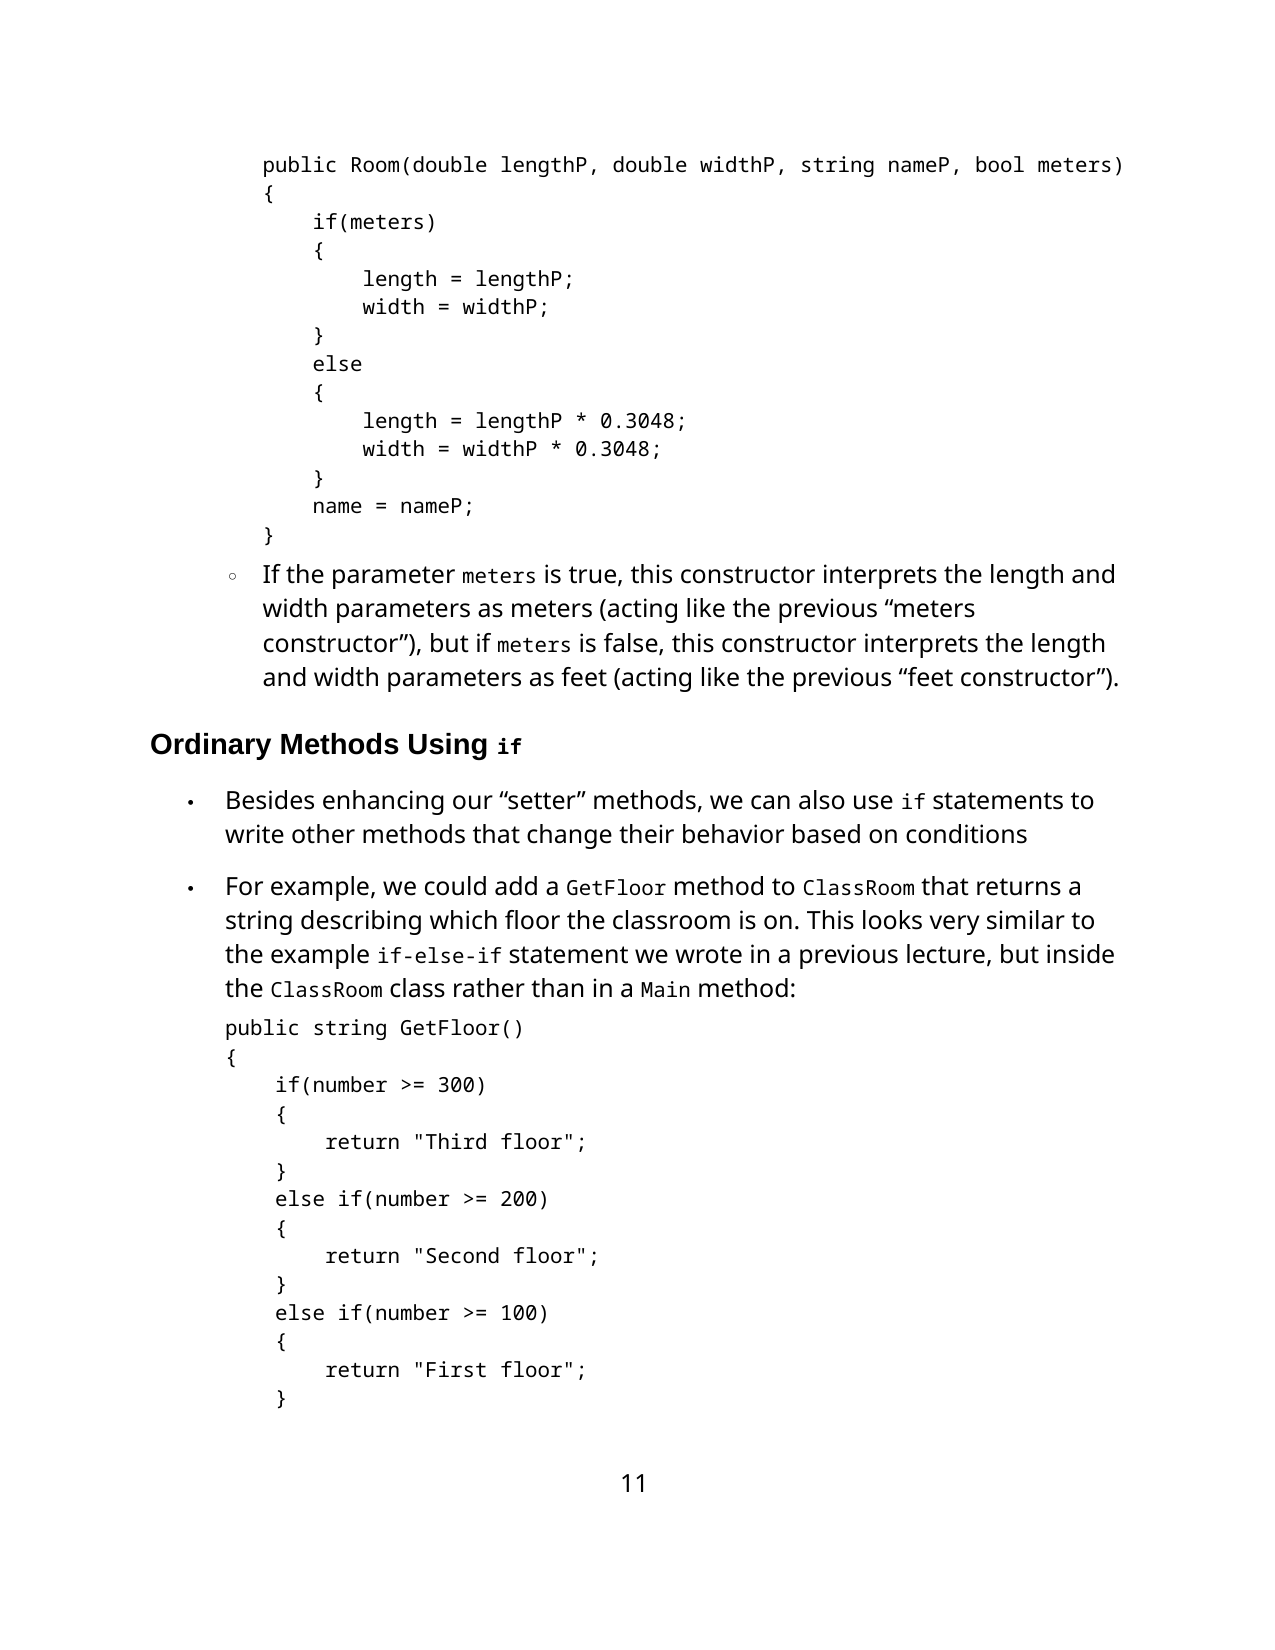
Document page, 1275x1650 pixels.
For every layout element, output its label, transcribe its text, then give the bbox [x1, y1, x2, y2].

list Besides enhancing our “setter” methods, we can also use if statements to write other methods that change their behavior based on conditions [187, 782, 1125, 850]
list If the parameter meters is true, this constructor interprets the length and width parameters as meters (acting like the previous “meters constructor”), but if meters is false, this constructor interprets the length and width parameters as feet (acting like the previous “feet constructor”). [225, 557, 1125, 693]
list if(meters) [225, 207, 1125, 235]
list { [225, 377, 1125, 406]
list length = lengthP * 0.3048; [225, 406, 1125, 434]
list } [225, 321, 1125, 349]
list width = widthP; [225, 292, 1125, 321]
list } [187, 1156, 1125, 1184]
list } [225, 463, 1125, 491]
list length = lengthP; [225, 264, 1125, 292]
list { [225, 235, 1125, 264]
list if(number >= 300) [187, 1070, 1125, 1099]
list } [225, 520, 1125, 548]
list else [225, 349, 1125, 377]
list public Room(double lengthP, double widthP, string nameP, bool meters) [225, 150, 1125, 178]
list else if(number >= 100) [187, 1298, 1125, 1326]
list width = widthP * 0.3048; [225, 434, 1125, 463]
list } [187, 1269, 1125, 1298]
list { [187, 1042, 1125, 1070]
list { [225, 178, 1125, 207]
list public string GetFloor() [187, 1013, 1125, 1042]
subtitle Ordinary Methods Using if [150, 727, 1125, 761]
list } [187, 1383, 1125, 1412]
list { [187, 1099, 1125, 1127]
list { [187, 1213, 1125, 1241]
list return "Second floor"; [187, 1241, 1125, 1269]
list For example, we could add a GetFloor method to ClassRoom that returns a string describing which floor the classroom is on. This looks very similar to the example if-else-if statement we wrote in a previous lecture, but inside the ClassRoom class rather than in a Main method: [187, 868, 1125, 1004]
list name = nameP; [225, 491, 1125, 520]
list return "First floor"; [187, 1355, 1125, 1383]
list { [187, 1326, 1125, 1355]
list return "Third floor"; [187, 1127, 1125, 1156]
list else if(number >= 200) [187, 1184, 1125, 1213]
